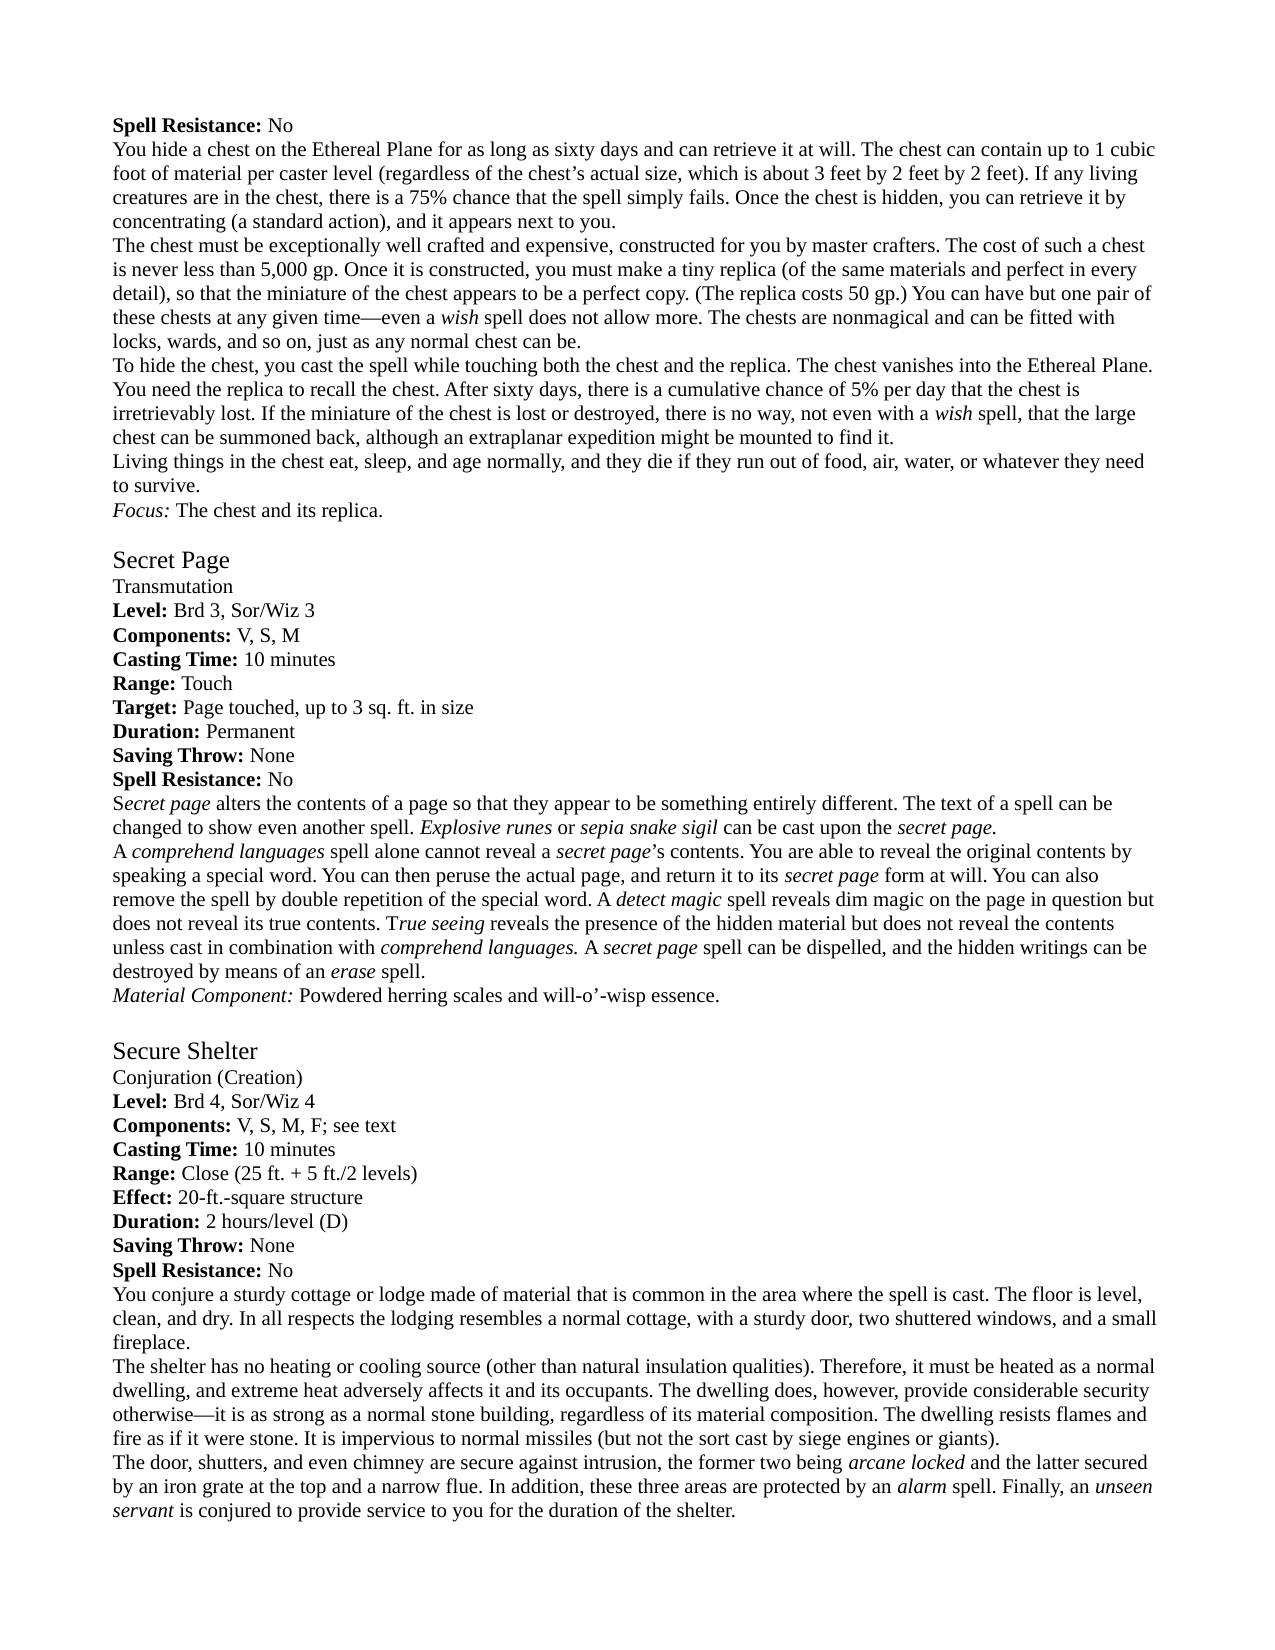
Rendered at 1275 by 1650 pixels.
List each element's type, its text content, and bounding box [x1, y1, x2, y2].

text Range: Close (25 ft. + 5 ft./2 levels) [112, 1161, 1162, 1185]
text To hide the chest, you cast the spell while touching both the chest and the replica. The chest vanishes into the Ethereal Plane. You need the replica to recall the chest. After sixty days, there is a cumulative chance of 5% per day that the chest is irretrievably lost. If the miniature of the chest is lost or destroyed, there is no way, not even with a wish spell, that the large chest can be summoned back, although an extraplanar expedition might be mounted to find it. [112, 353, 1162, 449]
text Range: Touch [112, 671, 1162, 695]
text You hide a chest on the Ethereal Plane for as long as sixty days and can retrieve it at will. The chest can contain up to 1 cubic foot of material per caster level (regardless of the chest’s actual size, which is about 3 feet by 2 feet by 2 feet). If any living creatures are in the chest, there is a 75% chance that the spell simply fails. Once the chest is hidden, you can retrieve it by concentrating (a standard action), and it appears next to you. [112, 137, 1162, 233]
text Components: V, S, M, F; see text [112, 1113, 1162, 1137]
text The shelter has no heating or cooling source (other than natural insulation qualities). Therefore, it must be heated as a normal dwelling, and extreme heat adversely affects it and its occupants. The dwelling does, however, provide considerable security otherwise—it is as strong as a normal stone building, regardless of its material composition. The dwelling resists flames and fire as if it were stone. It is impervious to normal missiles (but not the sort cast by siege engines or giants). [112, 1354, 1162, 1450]
text Components: V, S, M [112, 622, 1162, 647]
text You conjure a sturdy cottage or lodge made of material that is common in the area where the spell is cast. The floor is level, clean, and dry. In all respects the lodging resembles a normal cottage, with a sturdy door, two shuttered windows, and a small fireplace. [112, 1282, 1162, 1354]
text Transmutation [112, 574, 1162, 598]
text Focus: The chest and its replica. [112, 497, 1162, 522]
text Level: Brd 4, Sor/Wiz 4 [112, 1089, 1162, 1113]
text Spell Resistance: No [112, 767, 1162, 791]
text Effect: 20-ft.-square structure [112, 1185, 1162, 1209]
text The chest must be exceptionally well crafted and expensive, constructed for you by master crafters. The cost of such a chest is never less than 5,000 gp. Once it is constructed, you must make a tiny replica (of the same materials and perfect in every detail), so that the miniature of the chest appears to be a perfect copy. (The replica costs 50 gp.) You can have but one pair of these chests at any given time—even a wish spell does not allow more. The chests are nonmagical and can be fitted with locks, wards, and so on, just as any normal chest can be. [112, 233, 1162, 353]
text Duration: 2 hours/level (D) [112, 1209, 1162, 1233]
text Saving Throw: None [112, 743, 1162, 767]
text Conjuration (Creation) [112, 1065, 1162, 1089]
text Duration: Permanent [112, 719, 1162, 743]
text Casting Time: 10 minutes [112, 647, 1162, 671]
text Level: Brd 3, Sor/Wiz 3 [112, 598, 1162, 622]
text Secret page alters the contents of a page so that they appear to be something entirely different. The text of a spell can be changed to show even another spell. Explosive runes or sepia snake sigil can be cast upon the secret page. [112, 791, 1162, 839]
text Living things in the chest eat, sleep, and age normally, and they die if they run out of food, air, water, or whatever they need to survive. [112, 449, 1162, 497]
text A comprehend languages spell alone cannot reveal a secret page’s contents. You are able to reveal the original contents by speaking a special word. You can then peruse the actual page, and return it to its secret page form at will. You can also remove the spell by double repetition of the special word. A detect magic spell reveals dim magic on the page in question but does not reveal its true contents. True seeing reveals the presence of the hidden material but does not reveal the contents unless cast in combination with comprehend languages. A secret page spell can be dispelled, and the hidden writings can be destroyed by means of an erase spell. [112, 839, 1162, 983]
text Casting Time: 10 minutes [112, 1137, 1162, 1161]
text Target: Page touched, up to 3 sq. ft. in size [112, 695, 1162, 719]
text Material Component: Powdered herring scales and will-o’-wisp essence. [112, 983, 1162, 1007]
text Secure Shelter [112, 1036, 1162, 1065]
text Spell Resistance: No [112, 112, 1162, 137]
text The door, shutters, and even chimney are secure against intrusion, the former two being arcane locked and the latter secured by an iron grate at the top and a narrow flue. In addition, these three areas are protected by an alarm spell. Finally, an unseen servant is conjured to provide service to you for the duration of the shelter. [112, 1450, 1162, 1522]
text Saving Throw: None [112, 1233, 1162, 1257]
text Spell Resistance: No [112, 1257, 1162, 1282]
text Secret Page [112, 546, 1162, 574]
